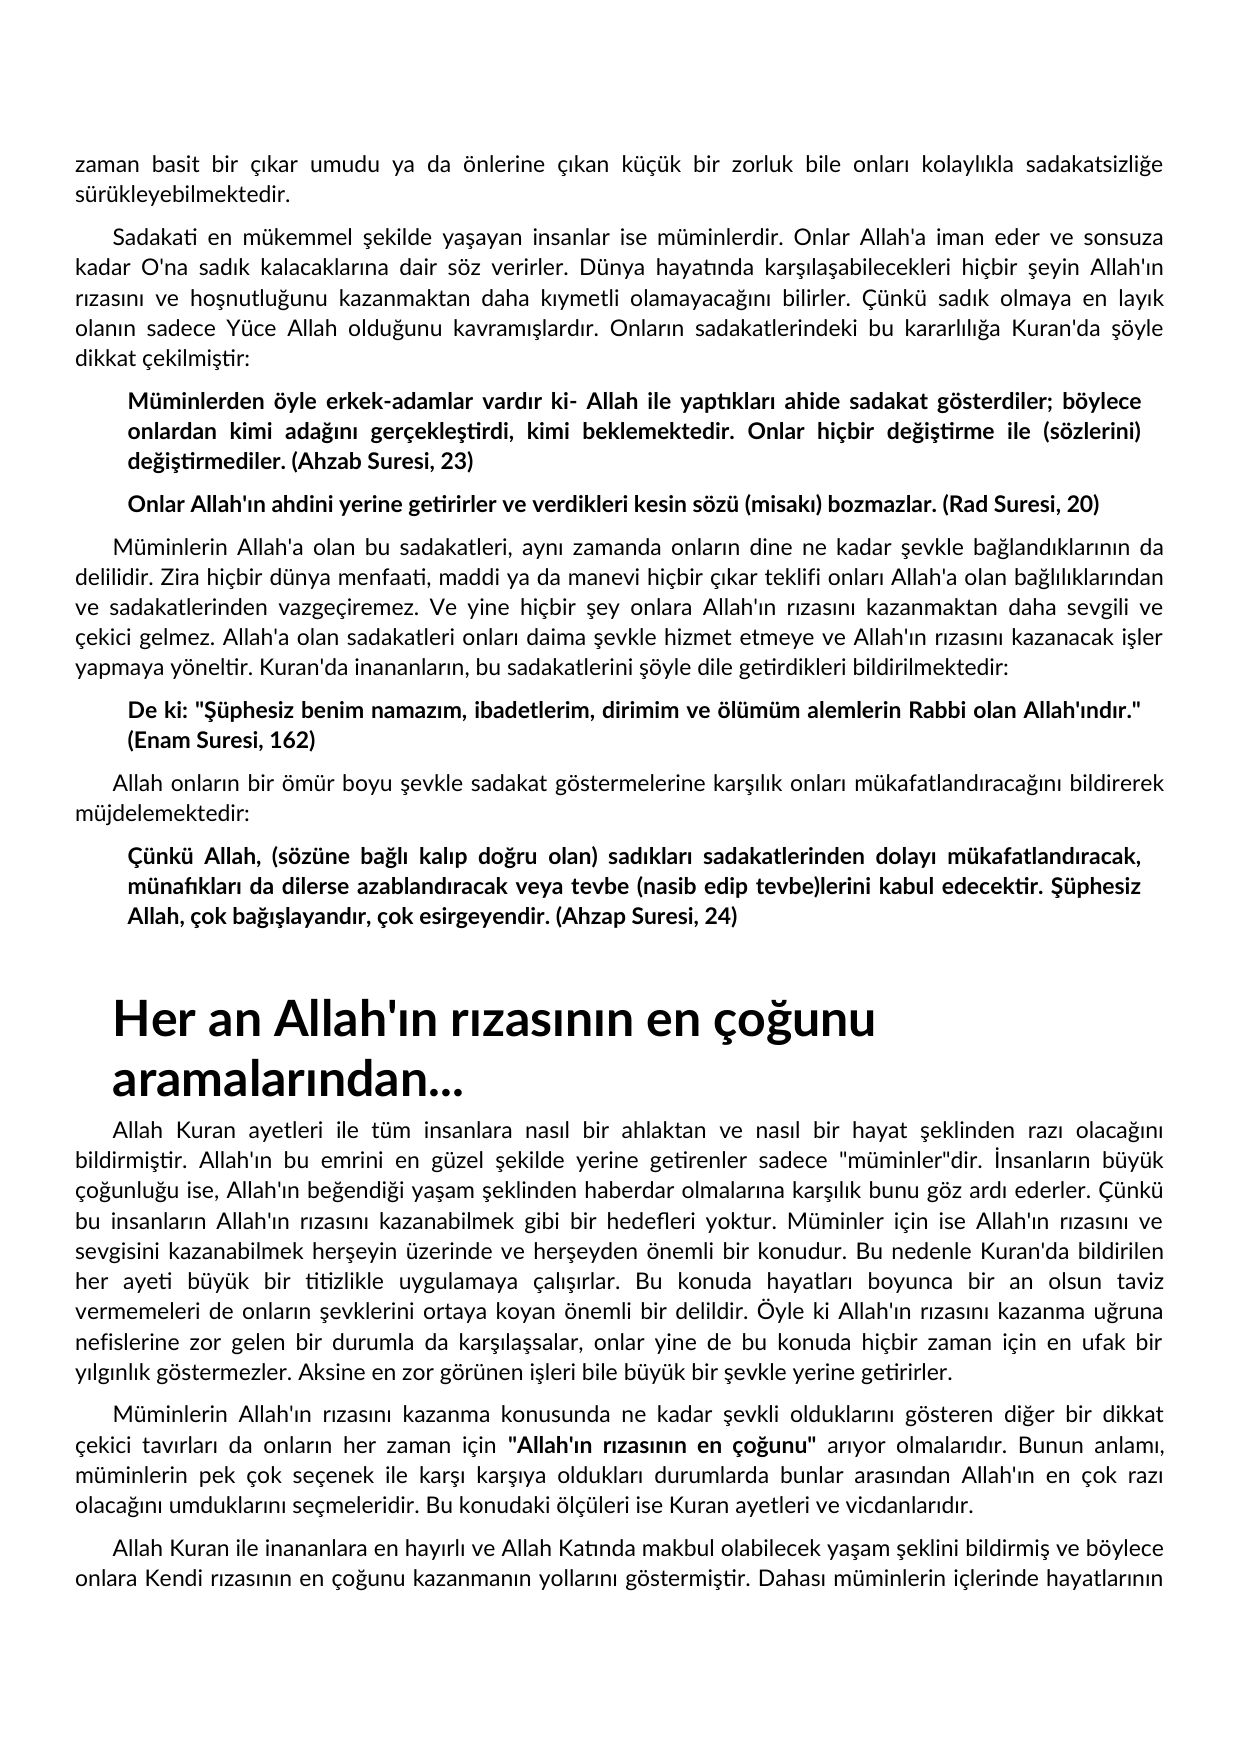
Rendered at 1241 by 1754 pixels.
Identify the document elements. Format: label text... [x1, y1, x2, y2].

text Allah Kuran ayetleri ile tüm insanlara nasıl bir ahlaktan ve nasıl bir hayat şeklinden razı olacağını bildirmiştir. Allah'ın bu emrini en güzel şekilde yerine getirenler sadece "müminler"dir. İnsanların büyük çoğunluğu ise, Allah'ın beğendiği yaşam şeklinden haberdar olmalarına karşılık bunu göz ardı ederler. Çünkü bu insanların Allah'ın rızasını kazanabilmek gibi bir hedefleri yoktur. Müminler için ise Allah'ın rızasını ve sevgisini kazanabilmek herşeyin üzerinde ve herşeyden önemli bir konudur. Bu nedenle Kuran'da bildirilen her ayeti büyük bir titizlikle uygulamaya çalışırlar. Bu konuda hayatları boyunca bir an olsun taviz vermemeleri de onların şevklerini ortaya koyan önemli bir delildir. Öyle ki Allah'ın rızasını kazanma uğruna nefislerine zor gelen bir durumla da karşılaşsalar, onlar yine de bu konuda hiçbir zaman için en ufak bir yılgınlık göstermezler. Aksine en zor görünen işleri bile büyük bir şevkle yerine getirirler. [75, 1116, 1165, 1385]
text Allah onların bir ömür boyu şevkle sadakat göstermelerine karşılık onları mükafatlandıracağını bildirerek müjdelemektedir: [75, 769, 1165, 826]
text Sadakati en mükemmel şekilde yaşayan insanlar ise müminlerdir. Onlar Allah'a iman eder ve sonsuza kadar O'na sadık kalacaklarına dair söz verirler. Dünya hayatında karşılaşabilecekleri hiçbir şeyin Allah'ın rızasını ve hoşnutluğunu kazanmaktan daha kıymetli olamayacağını bilirler. Çünkü sadık olmaya en layık olanın sadece Yüce Allah olduğunu kavramışlardır. Onların sadakatlerindeki bu kararlılığa Kuran'da şöyle dikkat çekilmiştir: [75, 223, 1165, 371]
text Müminlerden öyle erkek-adamlar vardır ki- Allah ile yaptıkları ahide sadakat gösterdiler; böylece onlardan kimi adağını gerçekleştirdi, kimi beklemektedir. Onlar hiçbir değiştirme ile (sözlerini) değiştirmediler. (Ahzab Suresi, 23) [127, 386, 1143, 474]
text Müminlerin Allah'a olan bu sadakatleri, aynı zamanda onların dine ne kadar şevkle bağlandıklarının da delilidir. Zira hiçbir dünya menfaati, maddi ya da manevi hiçbir çıkar teklifi onları Allah'a olan bağlılıklarından ve sadakatlerinden vazgeçiremez. Ve yine hiçbir şey onlara Allah'ın rızasını kazanmaktan daha sevgili ve çekici gelmez. Allah'a olan sadakatleri onları daima şevkle hizmet etmeye ve Allah'ın rızasını kazanacak işler yapmaya yöneltir. Kuran'da inananların, bu sadakatlerini şöyle dile getirdikleri bildirilmektedir: [75, 532, 1165, 681]
subtitle Her an Allah'ın rızasının en çoğunu aramalarından... [112, 987, 1165, 1107]
text Allah Kuran ile inananlara en hayırlı ve Allah Katında makbul olabilecek yaşam şeklini bildirmiş ve böylece onlara Kendi rızasının en çoğunu kazanmanın yollarını göstermiştir. Dahası müminlerin içlerinde hayatlarının [75, 1533, 1165, 1591]
text De ki: "Şüphesiz benim namazım, ibadetlerim, dirimim ve ölümüm alemlerin Rabbi olan Allah'ındır." (Enam Suresi, 162) [127, 696, 1143, 753]
text Müminlerin Allah'ın rızasını kazanma konusunda ne kadar şevkli olduklarını gösteren diğer bir dikkat çekici tavırları da onların her zaman için "Allah'ın rızasının en çoğunu" arıyor olmalarıdır. Bunun anlamı, müminlerin pek çok seçenek ile karşı karşıya oldukları durumlarda bunlar arasından Allah'ın en çok razı olacağını umduklarını seçmeleridir. Bu konudaki ölçüleri ise Kuran ayetleri ve vicdanlarıdır. [75, 1400, 1165, 1518]
text Çünkü Allah, (sözüne bağlı kalıp doğru olan) sadıkları sadakatlerinden dolayı mükafatlandıracak, münafıkları da dilerse azablandıracak veya tevbe (nasib edip tevbe)lerini kabul edecektir. Şüphesiz Allah, çok bağışlayandır, çok esirgeyendir. (Ahzap Suresi, 24) [127, 842, 1143, 929]
text Onlar Allah'ın ahdini yerine getirirler ve verdikleri kesin sözü (misakı) bozmazlar. (Rad Suresi, 20) [127, 489, 1143, 517]
text zaman basit bir çıkar umudu ya da önlerine çıkan küçük bir zorluk bile onları kolaylıkla sadakatsizliğe sürükleyebilmektedir. [75, 150, 1165, 208]
